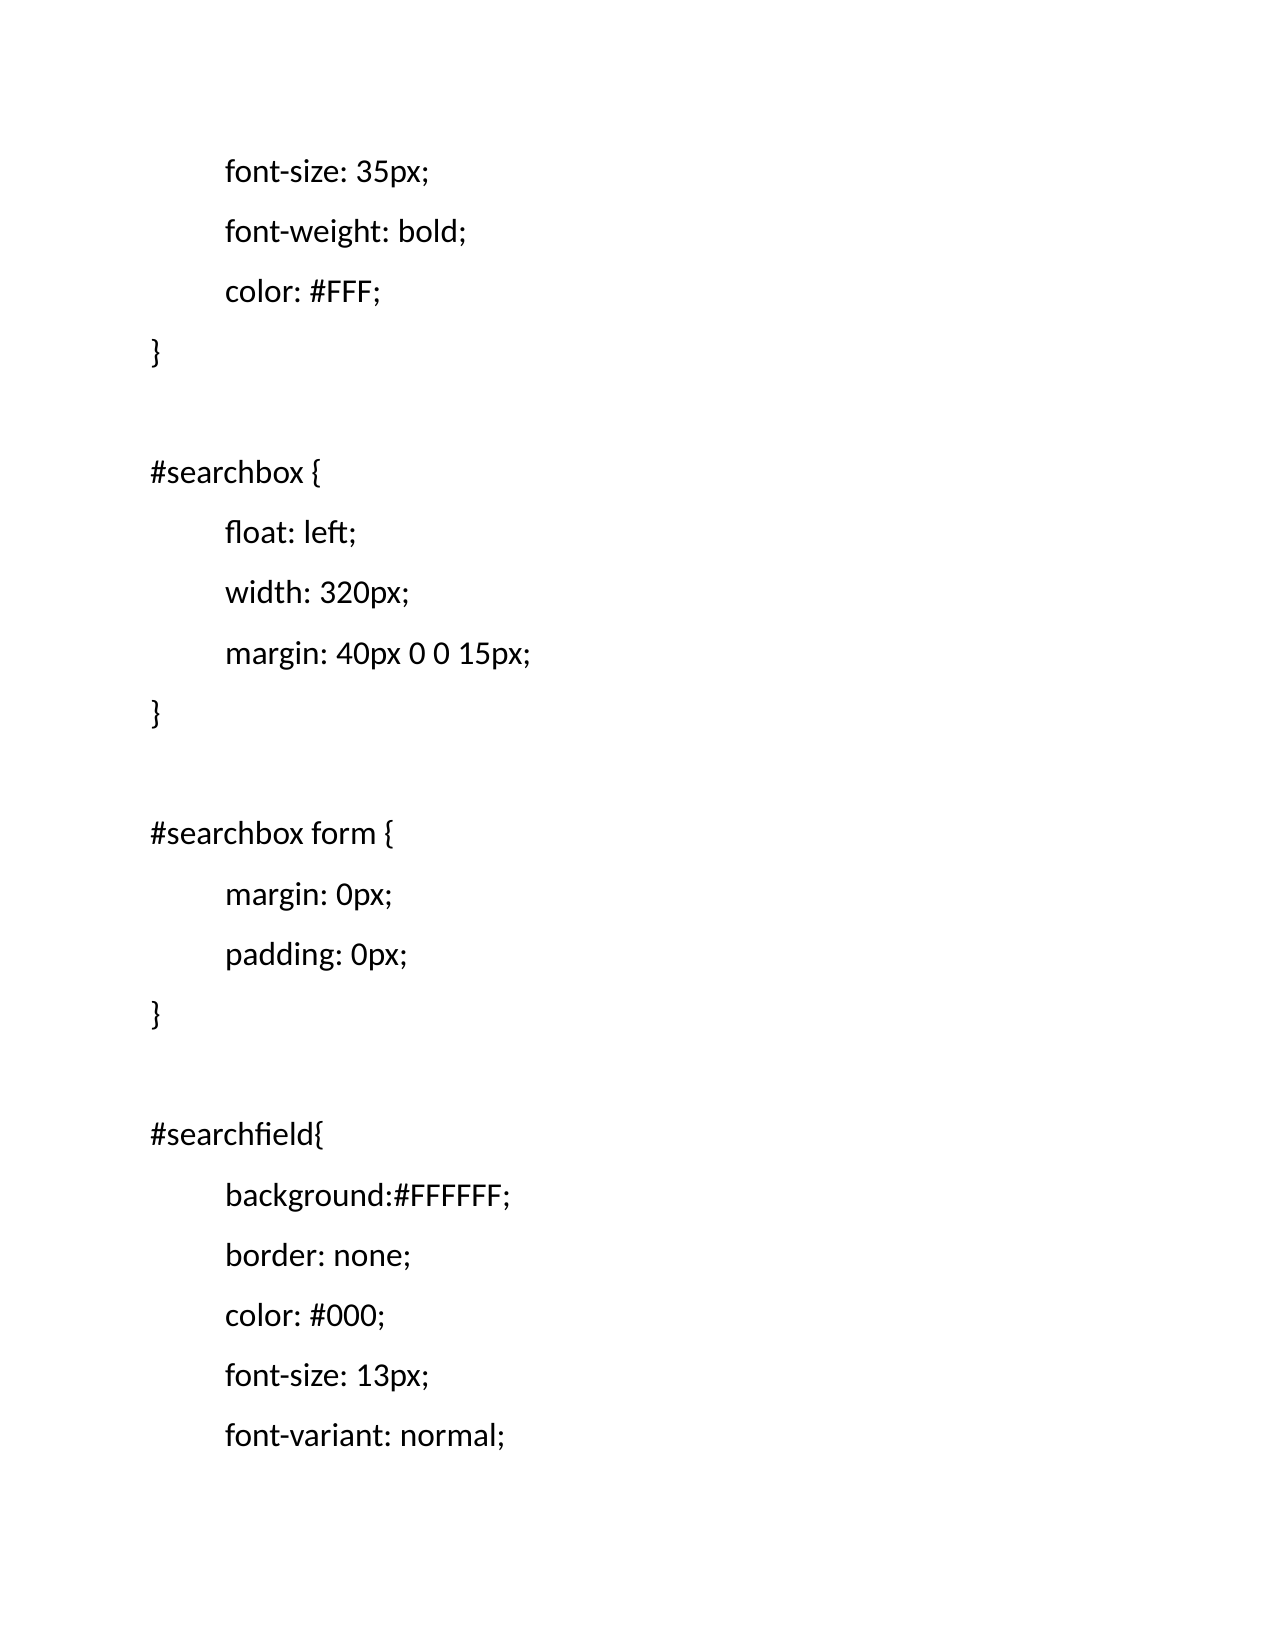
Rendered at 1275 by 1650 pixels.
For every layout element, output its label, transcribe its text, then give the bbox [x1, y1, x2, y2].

text margin: 40px 0 0 15px; [150, 632, 1125, 672]
text background:#FFFFFF; [150, 1173, 1125, 1214]
text } [150, 692, 1125, 733]
text float: left; [150, 511, 1125, 552]
text font-size: 35px; [150, 150, 1125, 191]
text padding: 0px; [150, 933, 1125, 973]
text font-size: 13px; [150, 1354, 1125, 1395]
text font-variant: normal; [150, 1414, 1125, 1455]
text width: 320px; [150, 571, 1125, 612]
text } [150, 993, 1125, 1034]
text #searchbox { [150, 451, 1125, 492]
text } [150, 331, 1125, 371]
text #searchfield{ [150, 1113, 1125, 1154]
text font-weight: bold; [150, 210, 1125, 251]
text color: #FFF; [150, 270, 1125, 311]
text border: none; [150, 1234, 1125, 1274]
text margin: 0px; [150, 872, 1125, 913]
text color: #000; [150, 1294, 1125, 1335]
text #searchbox form { [150, 812, 1125, 853]
